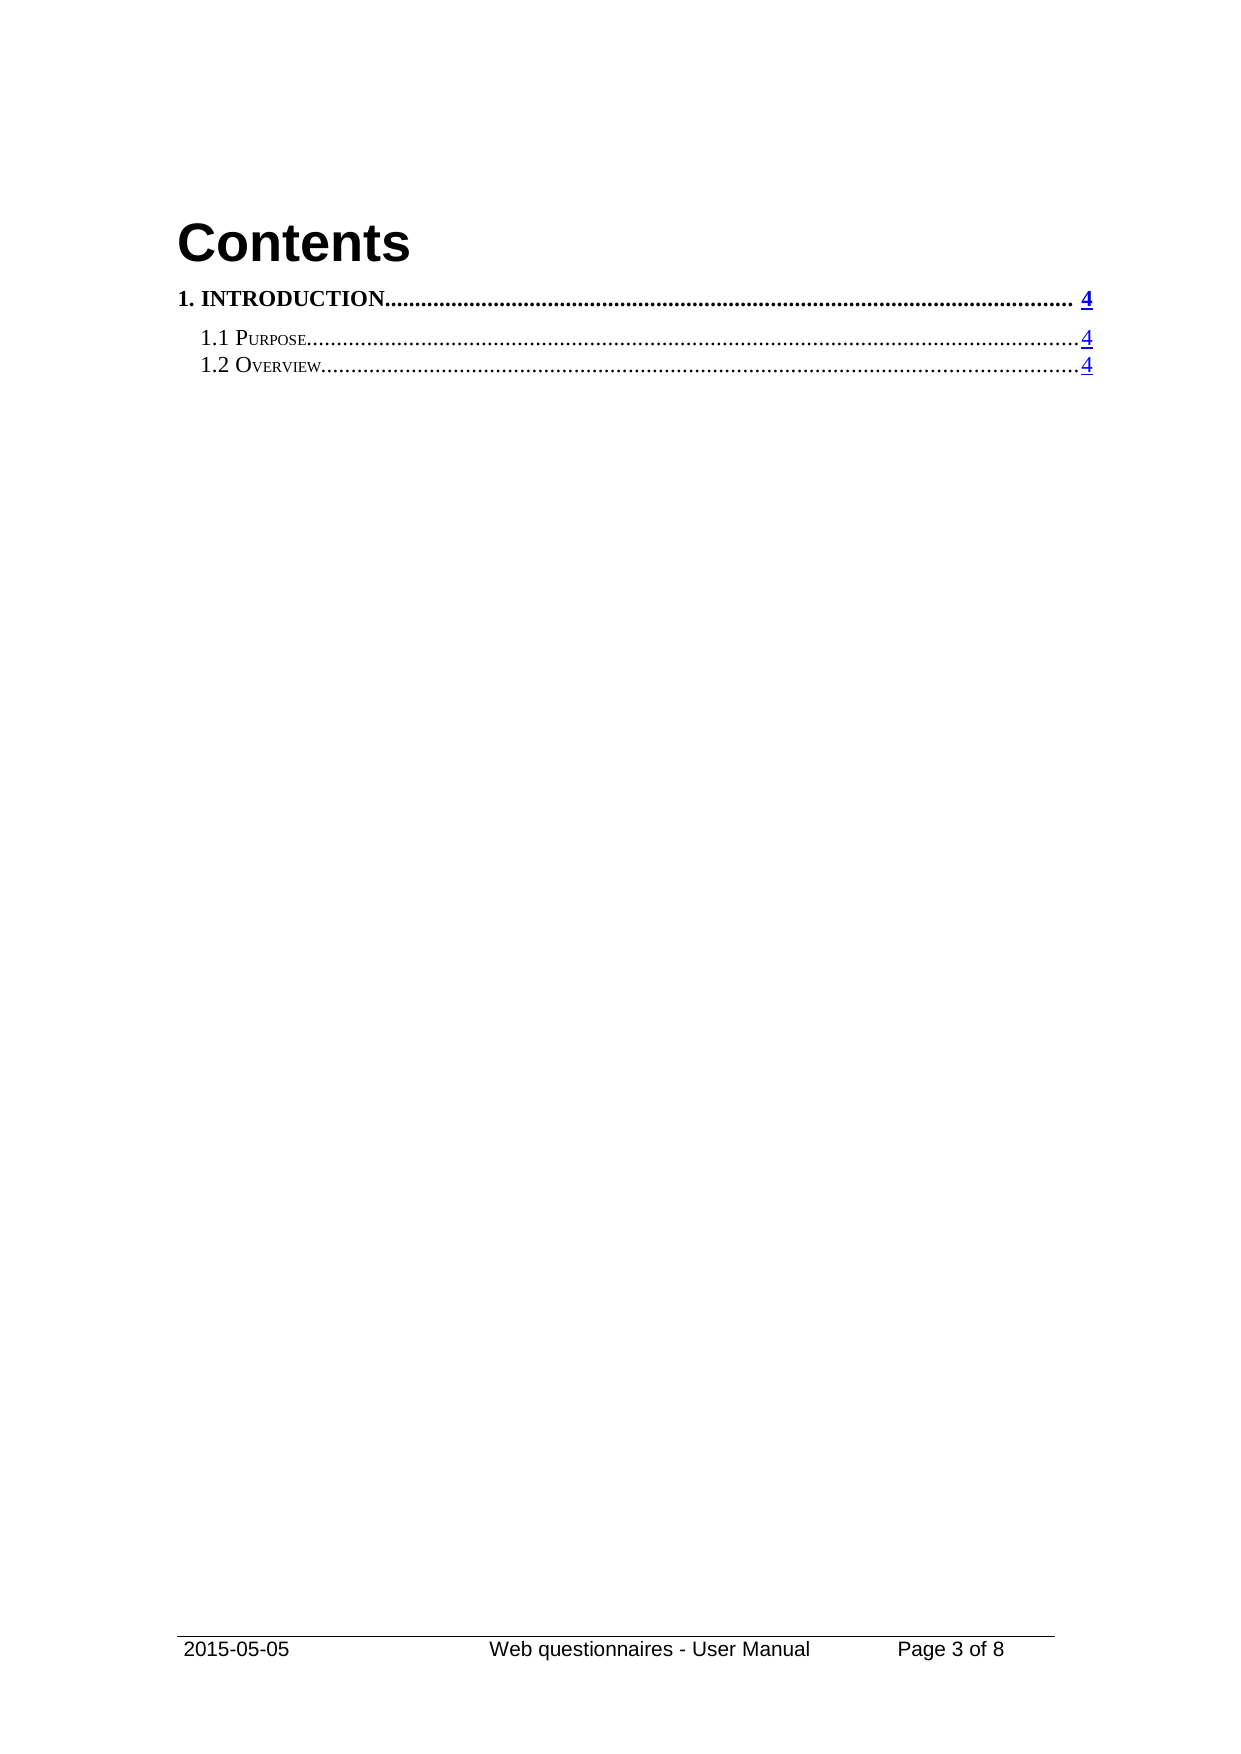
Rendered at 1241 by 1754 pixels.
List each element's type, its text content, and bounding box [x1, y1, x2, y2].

text 1.2 Overview 4 [200, 351, 1092, 377]
text 1. Introduction 4 [177, 285, 1092, 312]
subtitle Contents [177, 210, 1092, 273]
text 1.1 Purpose 4 [200, 324, 1092, 351]
